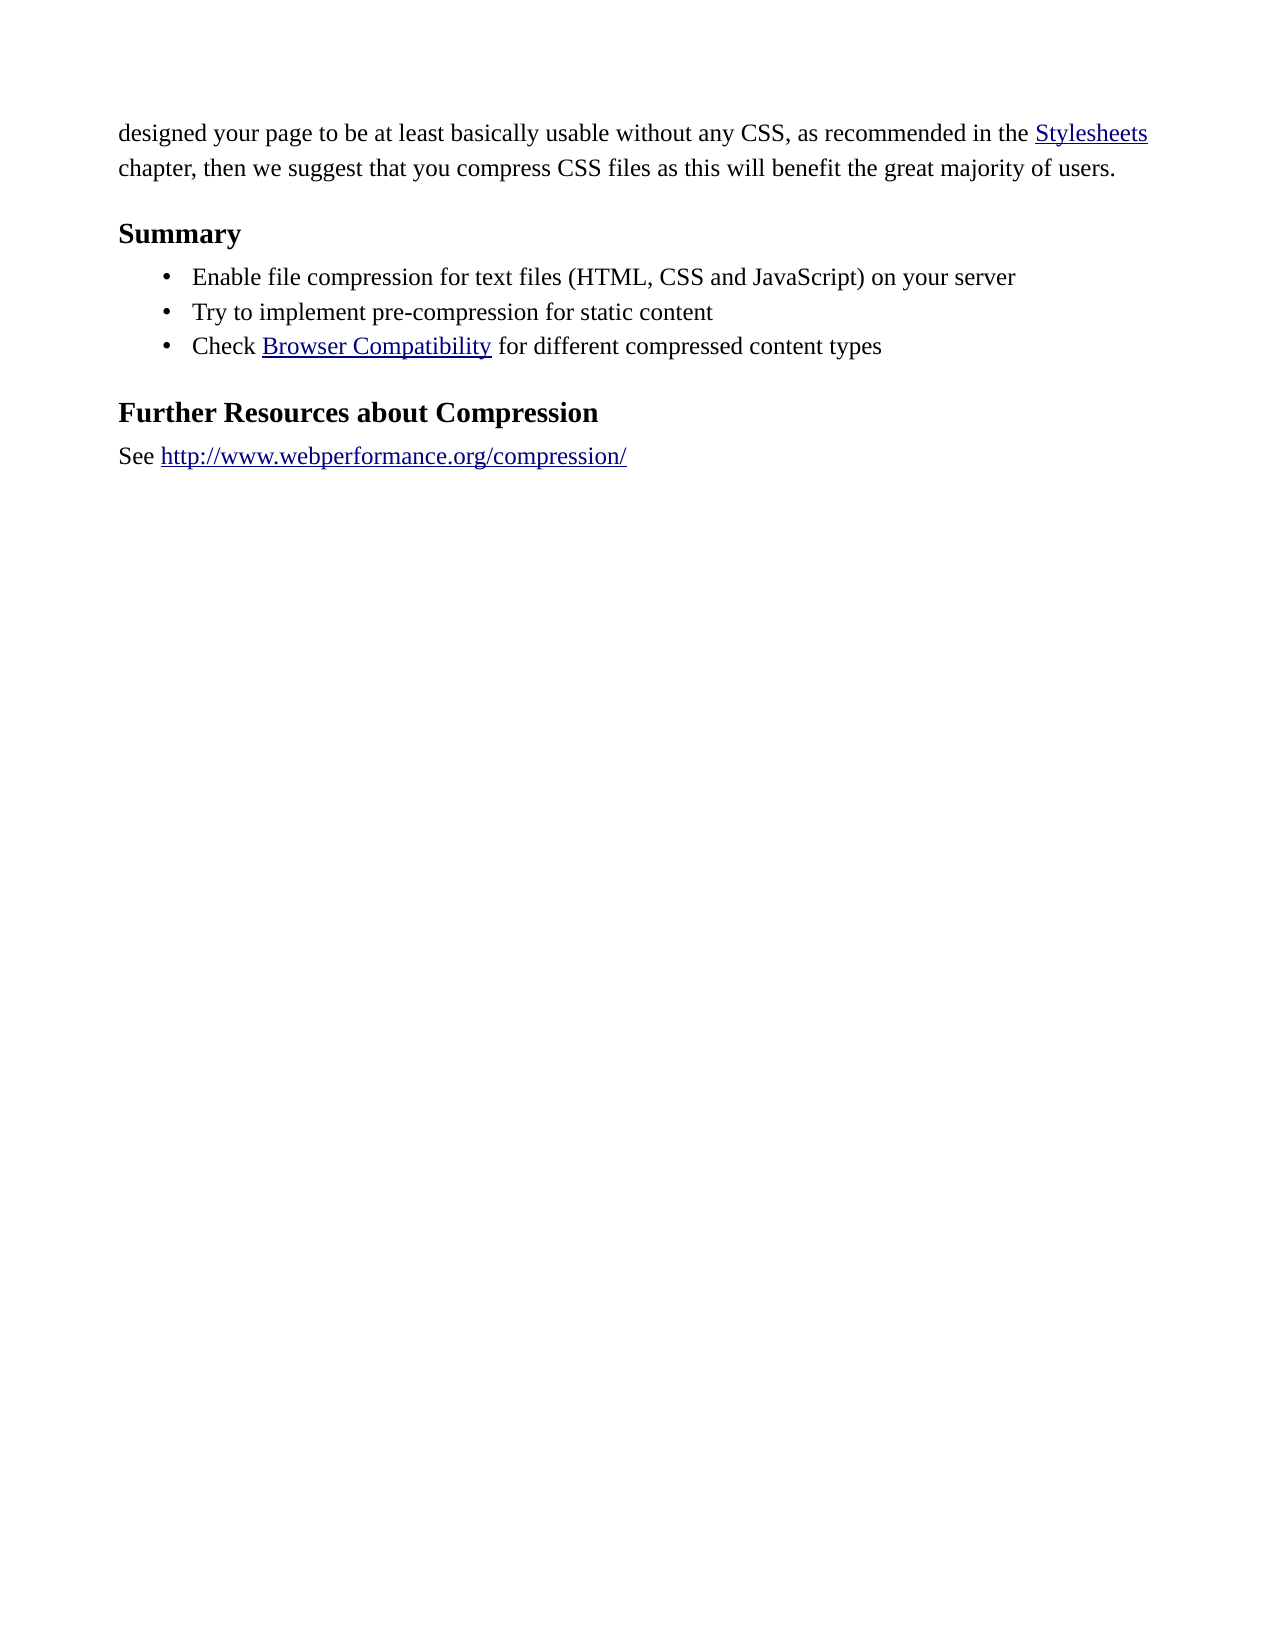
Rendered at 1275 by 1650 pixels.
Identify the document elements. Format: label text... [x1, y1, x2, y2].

subtitle Summary [118, 216, 1157, 250]
list Check Browser Compatibility for different compressed content types [162, 331, 1157, 360]
text designed your page to be at least basically usable without any CSS, as recommended in the Stylesheets chapter, then we suggest that you compress CSS files as this will benefit the great majority of users. [118, 118, 1157, 181]
list Try to implement pre-compression for static content [162, 297, 1157, 326]
subtitle Further Resources about Compression [118, 395, 1157, 428]
text See http://www.webperformance.org/compression/ [118, 441, 1157, 470]
list Enable file compression for text files (HTML, CSS and JavaScript) on your server [162, 262, 1157, 291]
